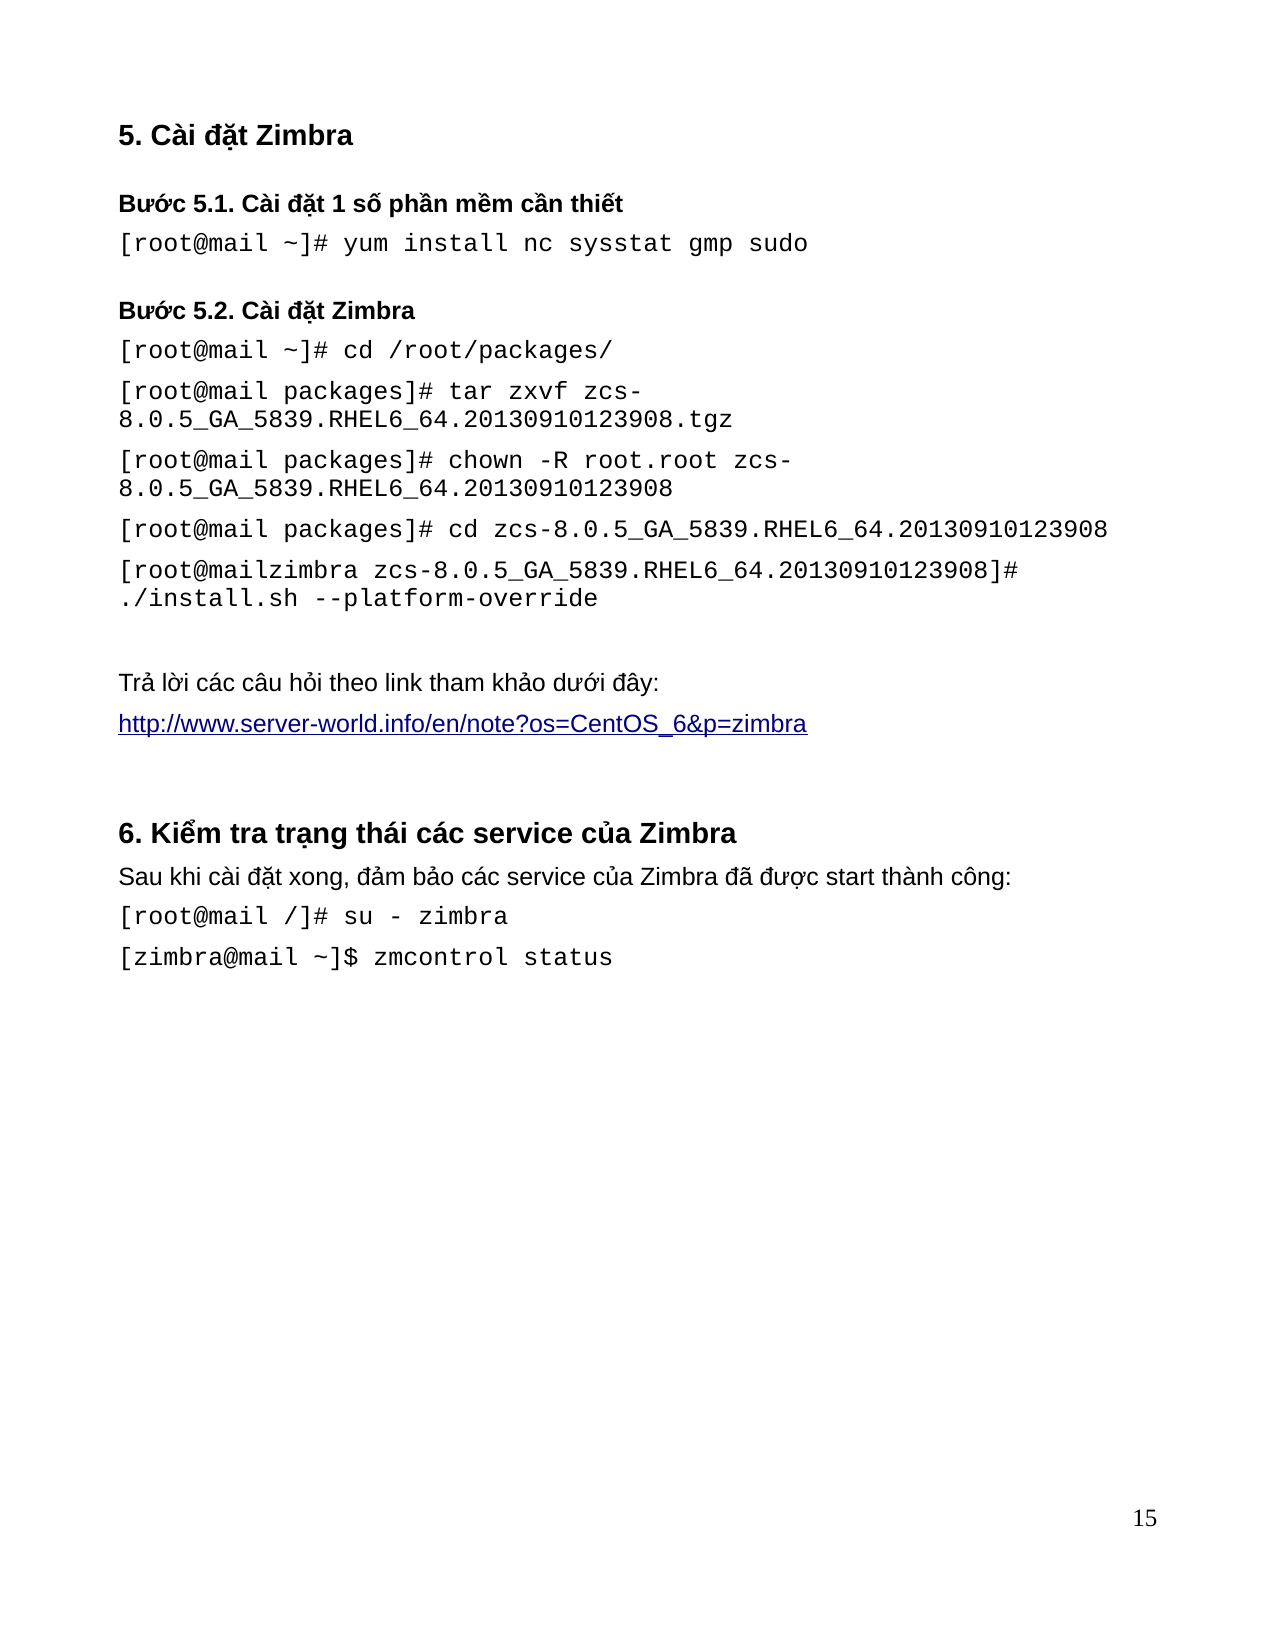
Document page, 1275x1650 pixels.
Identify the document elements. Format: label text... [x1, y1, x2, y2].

subtitle 6. Kiểm tra trạng thái các service của Zimbra [118, 816, 1157, 850]
text [root@mail packages]# tar zxvf zcs-8.0.5_GA_5839.RHEL6_64.20130910123908.tgz [118, 378, 1157, 435]
text http://www.server-world.info/en/note?os=CentOS_6&p=zimbra [118, 709, 1157, 737]
subtitle Bước 5.1. Cài đặt 1 số phần mềm cần thiết [118, 189, 1157, 218]
text [root@mailzimbra zcs-8.0.5_GA_5839.RHEL6_64.20130910123908]# ./install.sh --platform-override [118, 557, 1157, 614]
text [root@mail packages]# cd zcs-8.0.5_GA_5839.RHEL6_64.20130910123908 [118, 517, 1157, 545]
text [root@mail ~]# yum install nc sysstat gmp sudo [118, 230, 1157, 259]
subtitle 5. Cài đặt Zimbra [118, 118, 1157, 152]
text [root@mail /]# su - zimbra [118, 903, 1157, 932]
subtitle Bước 5.2. Cài đặt Zimbra [118, 296, 1157, 325]
text [zimbra@mail ~]$ zmcontrol status [118, 944, 1157, 973]
text Sau khi cài đặt xong, đảm bảo các service của Zimbra đã được start thành công: [118, 862, 1157, 891]
text Trả lời các câu hỏi theo link tham khảo dưới đây: [118, 667, 1157, 696]
text [root@mail ~]# cd /root/packages/ [118, 337, 1157, 366]
text [root@mail packages]# chown -R root.root zcs-8.0.5_GA_5839.RHEL6_64.20130910123908 [118, 447, 1157, 504]
